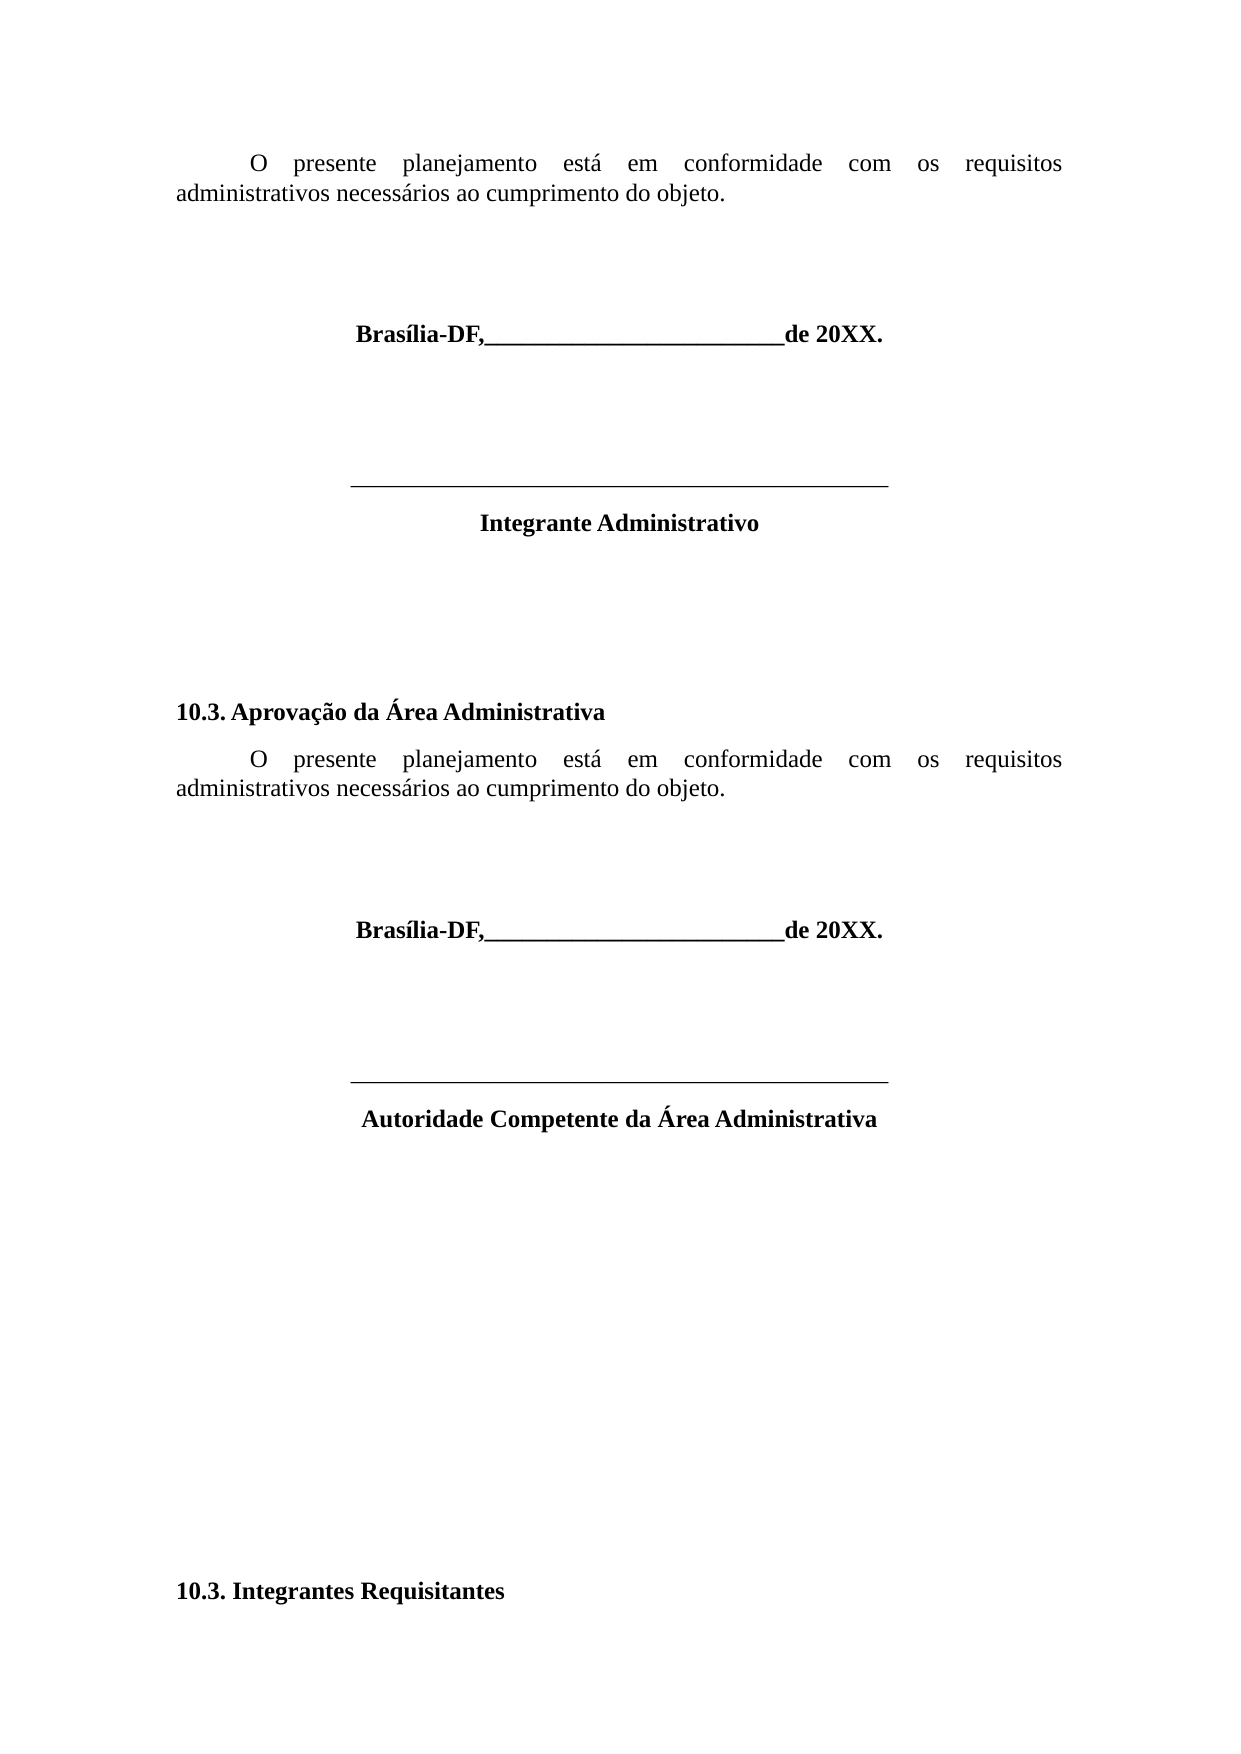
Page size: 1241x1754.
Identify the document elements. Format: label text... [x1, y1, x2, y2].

text Integrante Administrativo [176, 507, 1063, 537]
text ___________________________________________ [176, 1056, 1063, 1085]
text Brasília-DF,________________________de 20XX. [176, 319, 1063, 348]
text 10.3. Aprovação da Área Administrativa [176, 696, 1063, 726]
text O presente planejamento está em conformidade com os requisitos administrativos necessários ao cumprimento do objeto. [176, 743, 1063, 802]
text O presente planejamento está em conformidade com os requisitos administrativos necessários ao cumprimento do objeto. [176, 148, 1063, 207]
text 10.3. Integrantes Requisitantes [176, 1575, 1063, 1604]
text Autoridade Competente da Área Administrativa [176, 1103, 1063, 1133]
text ___________________________________________ [176, 460, 1063, 490]
text Brasília-DF,________________________de 20XX. [176, 914, 1063, 944]
